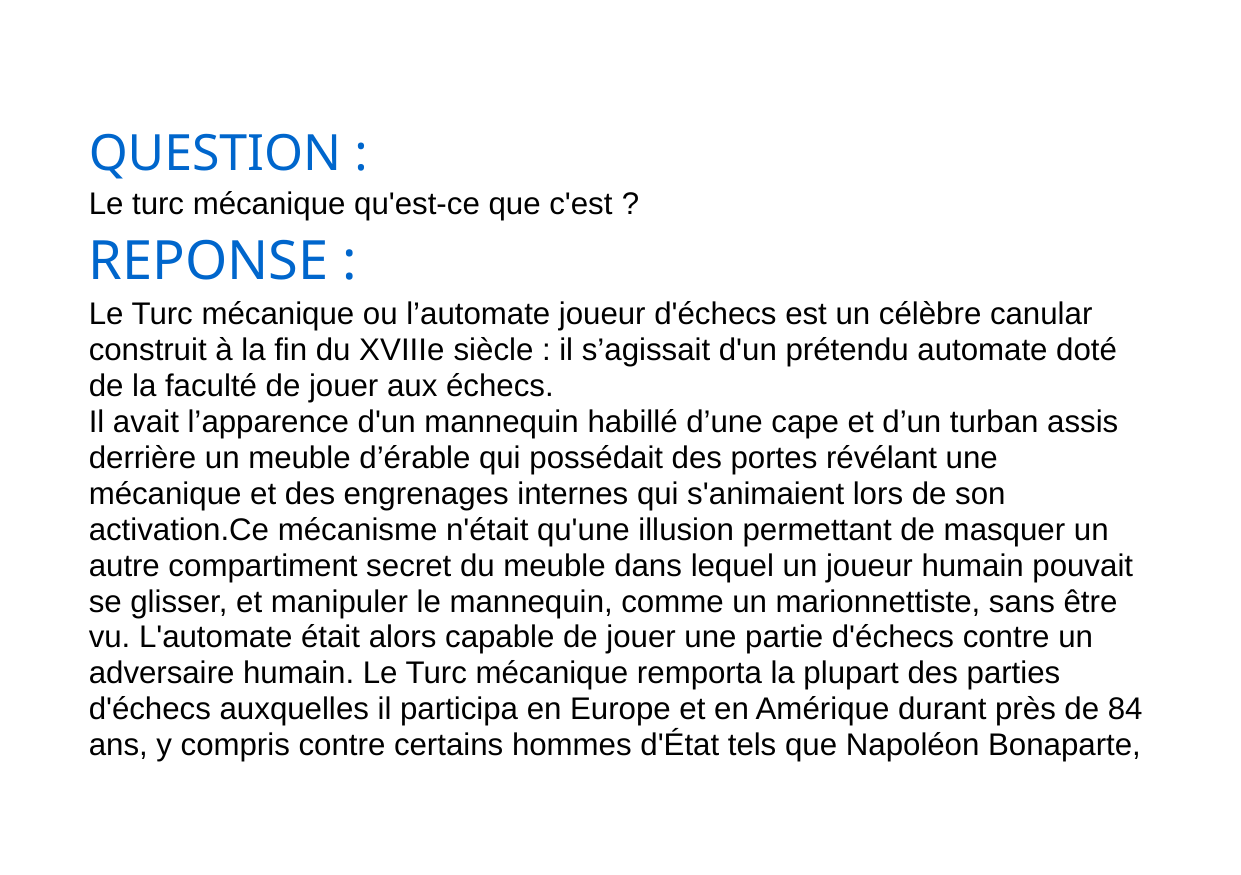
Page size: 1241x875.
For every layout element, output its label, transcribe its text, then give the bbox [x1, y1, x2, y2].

table_header QUESTION : Le turc mécanique qu'est-ce que c'est ? [89, 117, 1152, 221]
table_cell REPONSE : Le Turc mécanique ou l’automate joueur d'échecs est un célèbre canular construit à la fin du XVIIIe siècle : il s’agissait d'un prétendu automate doté de la faculté de jouer aux échecs. Il avait l’apparence d'un mannequin habillé d’une cape et d’un turban assis derrière un meuble d’érable qui possédait des portes révélant une mécanique et des engrenages internes qui s'animaient lors de son activation.Ce mécanisme n'était qu'une illusion permettant de masquer un autre compartiment secret du meuble dans lequel un joueur humain pouvait se glisser, et manipuler le mannequin, comme un marionnettiste, sans être vu. L'automate était alors capable de jouer une partie d'échecs contre un adversaire humain. Le Turc mécanique remporta la plupart des parties d'échecs auxquelles il participa en Europe et en Amérique durant près de 84 ans, y compris contre certains hommes d'État tels que Napoléon Bonaparte, [89, 221, 1152, 762]
